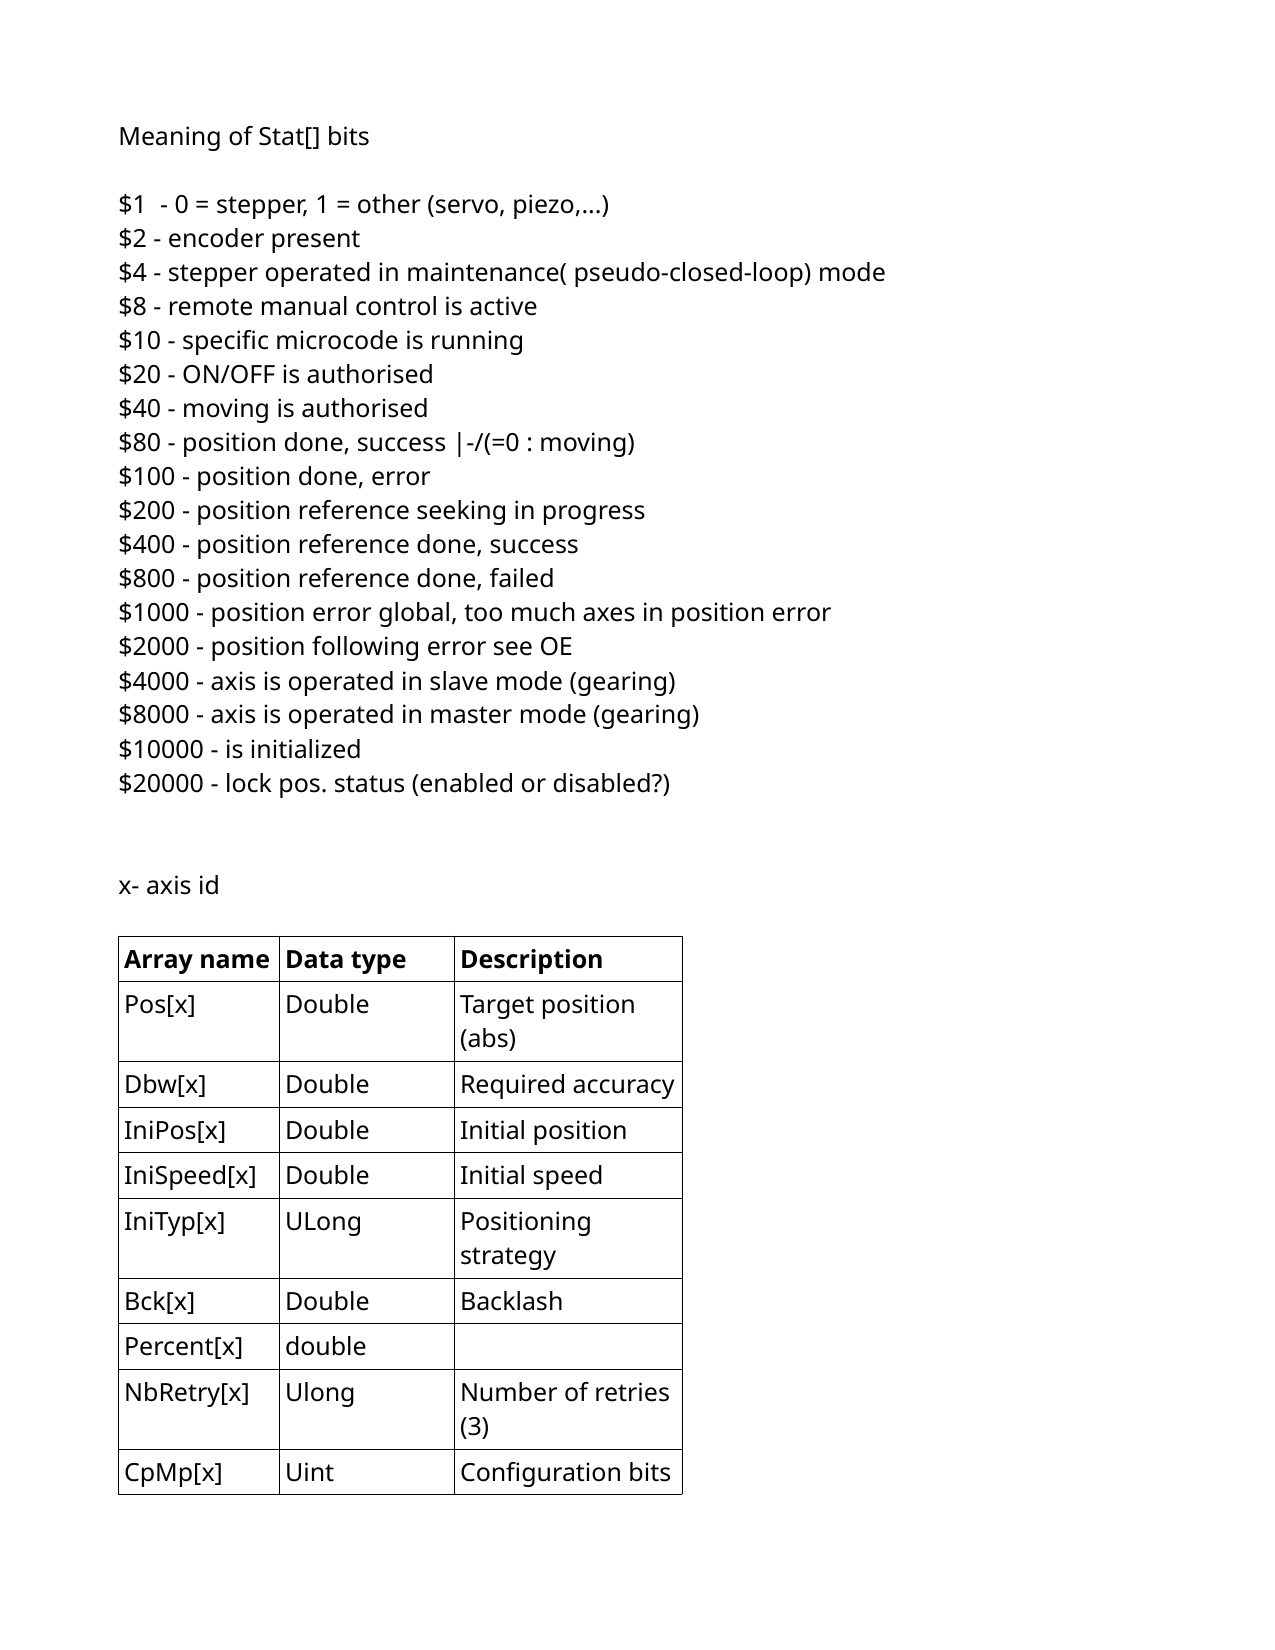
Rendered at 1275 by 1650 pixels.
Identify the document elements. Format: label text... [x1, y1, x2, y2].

text $4000 - axis is operated in slave mode (gearing) [118, 663, 1157, 697]
text $4 - stepper operated in maintenance( pseudo-closed-loop) mode [118, 254, 1157, 288]
text $8000 - axis is operated in master mode (gearing) [118, 697, 1157, 731]
text $200 - position reference seeking in progress [118, 493, 1157, 527]
table_cell Double [280, 1062, 454, 1107]
table_cell Double [280, 1279, 454, 1323]
text $10 - specific microcode is running [118, 322, 1157, 357]
table_cell Backlash [455, 1279, 682, 1323]
table_header Data type [280, 937, 454, 981]
text $20 - ON/OFF is authorised [118, 357, 1157, 391]
table_cell ULong [280, 1199, 454, 1277]
text Meaning of Stat[] bits [118, 118, 1157, 152]
table_cell Uint [280, 1450, 454, 1494]
table_cell Bck[x] [119, 1279, 279, 1323]
table_cell Ulong [280, 1370, 454, 1448]
table_cell Double [280, 1108, 454, 1152]
text $400 - position reference done, success [118, 527, 1157, 561]
table_cell IniSpeed[x] [119, 1153, 279, 1198]
text $10000 - is initialized [118, 731, 1157, 765]
table_cell IniTyp[x] [119, 1199, 279, 1277]
text $2 - encoder present [118, 220, 1157, 254]
text $1 - 0 = stepper, 1 = other (servo, piezo,...) [118, 186, 1157, 220]
table_cell Initial position [455, 1108, 682, 1152]
table_cell Target position (abs) [455, 982, 682, 1061]
table_cell Initial speed [455, 1153, 682, 1198]
text $20000 - lock pos. status (enabled or disabled?) [118, 765, 1157, 799]
table_header Description [455, 937, 682, 981]
table_cell Pos[x] [119, 982, 279, 1061]
text $800 - position reference done, failed [118, 561, 1157, 595]
table_cell double [280, 1324, 454, 1369]
table_cell Required accuracy [455, 1062, 682, 1107]
table_cell Percent[x] [119, 1324, 279, 1369]
table_header Array name [119, 937, 279, 981]
text $40 - moving is authorised [118, 391, 1157, 425]
text $80 - position done, success |-/(=0 : moving) [118, 425, 1157, 459]
table_cell Double [280, 982, 454, 1061]
table_cell Positioning strategy [455, 1199, 682, 1277]
text x- axis id [118, 867, 1157, 902]
text $100 - position done, error [118, 459, 1157, 493]
table_cell Number of retries (3) [455, 1370, 682, 1448]
text $1000 - position error global, too much axes in position error [118, 595, 1157, 629]
table_cell Configuration bits [455, 1450, 682, 1494]
table_cell NbRetry[x] [119, 1370, 279, 1448]
table_cell [455, 1324, 682, 1369]
table_cell Double [280, 1153, 454, 1198]
table_cell CpMp[x] [119, 1450, 279, 1494]
text $2000 - position following error see OE [118, 629, 1157, 663]
table_cell Dbw[x] [119, 1062, 279, 1107]
text $8 - remote manual control is active [118, 288, 1157, 322]
table_cell IniPos[x] [119, 1108, 279, 1152]
